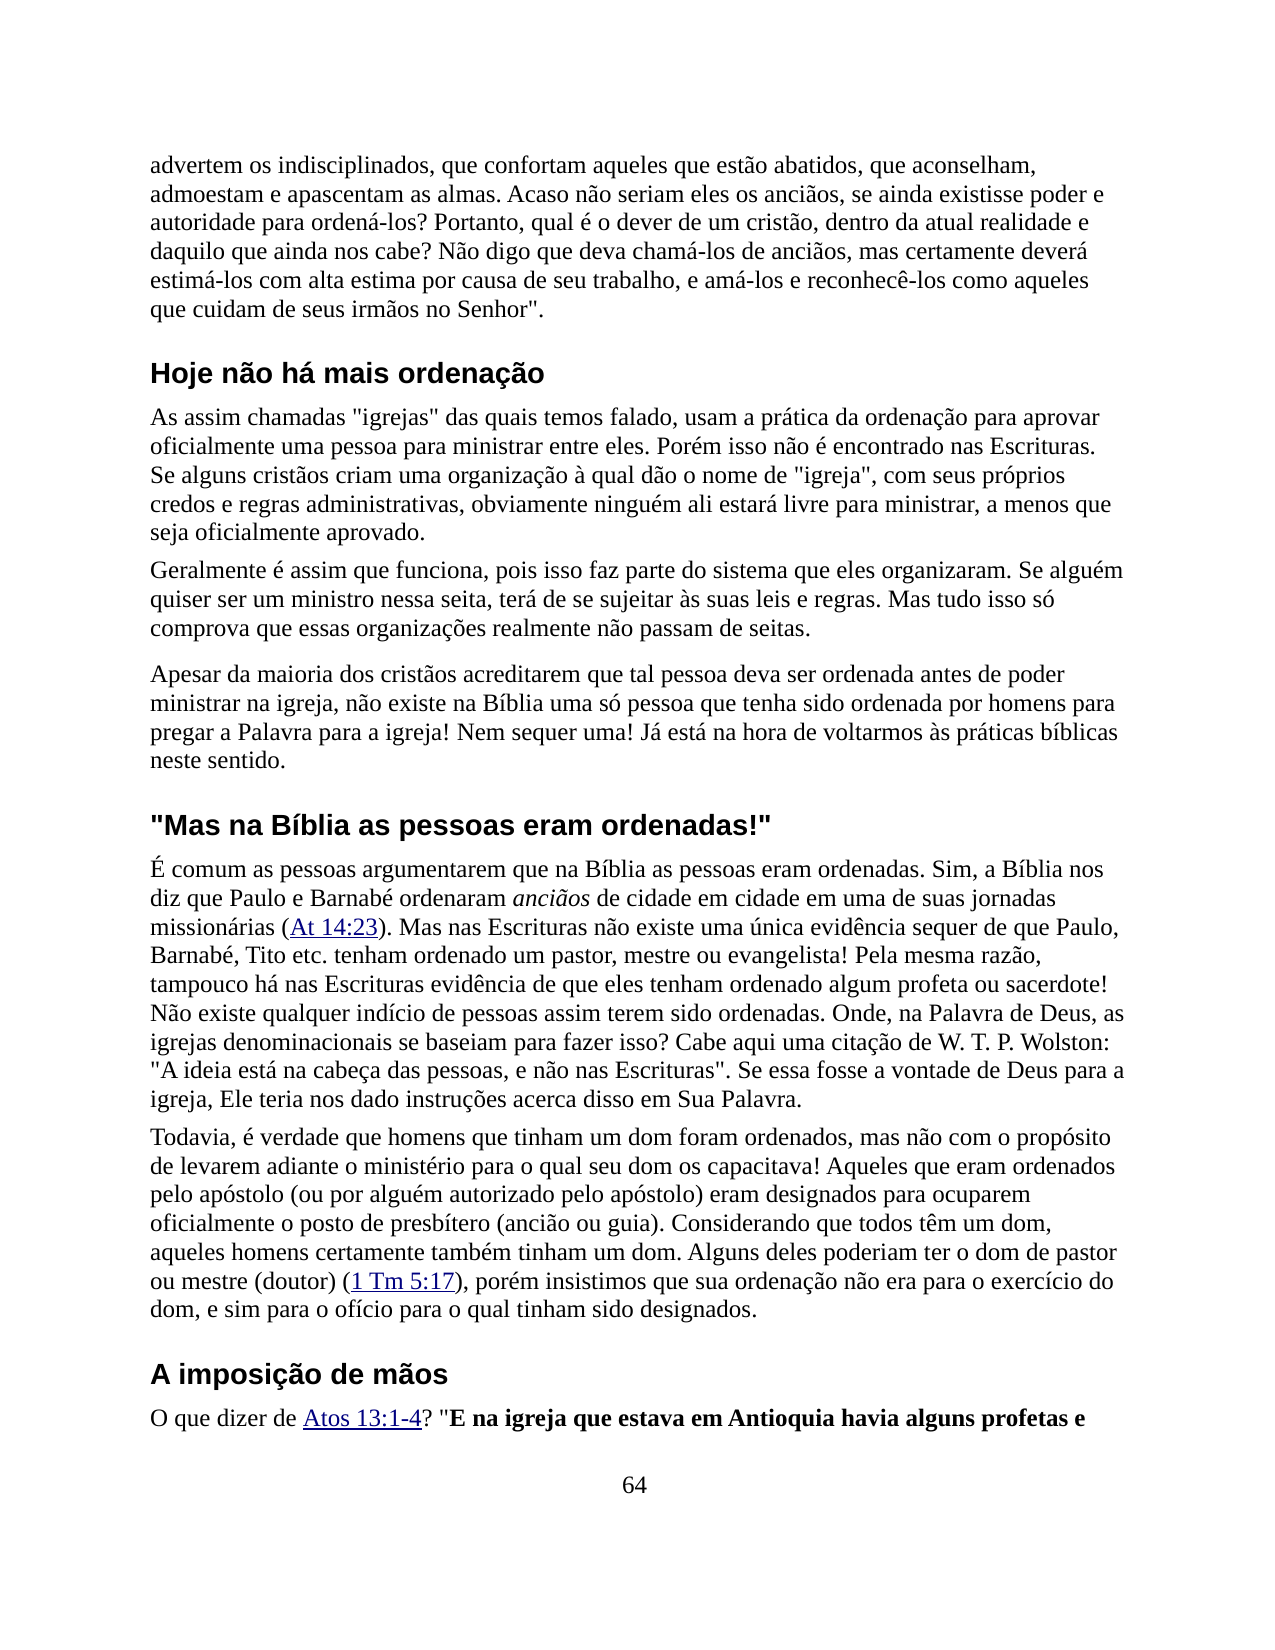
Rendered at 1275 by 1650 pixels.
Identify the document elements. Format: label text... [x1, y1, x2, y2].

text O que dizer de Atos 13:1-4? "E na igreja que estava em Antioquia havia alguns profetas e [150, 1403, 1125, 1432]
text É comum as pessoas argumentarem que na Bíblia as pessoas eram ordenadas. Sim, a Bíblia nos diz que Paulo e Barnabé ordenaram anciãos de cidade em cidade em uma de suas jornadas missionárias (At 14:23). Mas nas Escrituras não existe uma única evidência sequer de que Paulo, Barnabé, Tito etc. tenham ordenado um pastor, mestre ou evangelista! Pela mesma razão, tampouco há nas Escrituras evidência de que eles tenham ordenado algum profeta ou sacerdote! Não existe qualquer indício de pessoas assim terem sido ordenadas. Onde, na Palavra de Deus, as igrejas denominacionais se baseiam para fazer isso? Cabe aqui uma citação de W. T. P. Wolston: "A ideia está na cabeça das pessoas, e não nas Escrituras". Se essa fosse a vontade de Deus para a igreja, Ele teria nos dado instruções acerca disso em Sua Palavra. [150, 854, 1125, 1113]
text advertem os indisciplinados, que confortam aqueles que estão abatidos, que aconselham, admoestam e apascentam as almas. Acaso não seriam eles os anciãos, se ainda existisse poder e autoridade para ordená-los? Portanto, qual é o dever de um cristão, dentro da atual realidade e daquilo que ainda nos cabe? Não digo que deva chamá-los de anciãos, mas certamente deverá estimá-los com alta estima por causa de seu trabalho, e amá-los e reconhecê-los como aqueles que cuidam de seus irmãos no Senhor". [150, 150, 1125, 322]
text Todavia, é verdade que homens que tinham um dom foram ordenados, mas não com o propósito de levarem adiante o ministério para o qual seu dom os capacitava! Aqueles que eram ordenados pelo apóstolo (ou por alguém autorizado pelo apóstolo) eram designados para ocuparem oficialmente o posto de presbítero (ancião ou guia). Considerando que todos têm um dom, aqueles homens certamente também tinham um dom. Alguns deles poderiam ter o dom de pastor ou mestre (doutor) (1 Tm 5:17), porém insistimos que sua ordenação não era para o exercício do dom, e sim para o ofício para o qual tinham sido designados. [150, 1122, 1125, 1323]
text Geralmente é assim que funciona, pois isso faz parte do sistema que eles organizaram. Se alguém quiser ser um ministro nessa seita, terá de se sujeitar às suas leis e regras. Mas tudo isso só comprova que essas organizações realmente não passam de seitas. [150, 555, 1125, 641]
text Apesar da maioria dos cristãos acreditarem que tal pessoa deva ser ordenada antes de poder ministrar na igreja, não existe na Bíblia uma só pessoa que tenha sido ordenada por homens para pregar a Palavra para a igreja! Nem sequer uma! Já está na hora de voltarmos às práticas bíblicas neste sentido. [150, 659, 1125, 774]
subtitle Hoje não há mais ordenação [150, 356, 1125, 390]
subtitle A imposição de mãos [150, 1357, 1125, 1391]
subtitle "Mas na Bíblia as pessoas eram ordenadas!" [150, 808, 1125, 842]
text As assim chamadas "igrejas" das quais temos falado, usam a prática da ordenação para aprovar oficialmente uma pessoa para ministrar entre eles. Porém isso não é encontrado nas Escrituras. Se alguns cristãos criam uma organização à qual dão o nome de "igreja", com seus próprios credos e regras administrativas, obviamente ninguém ali estará livre para ministrar, a menos que seja oficialmente aprovado. [150, 402, 1125, 546]
